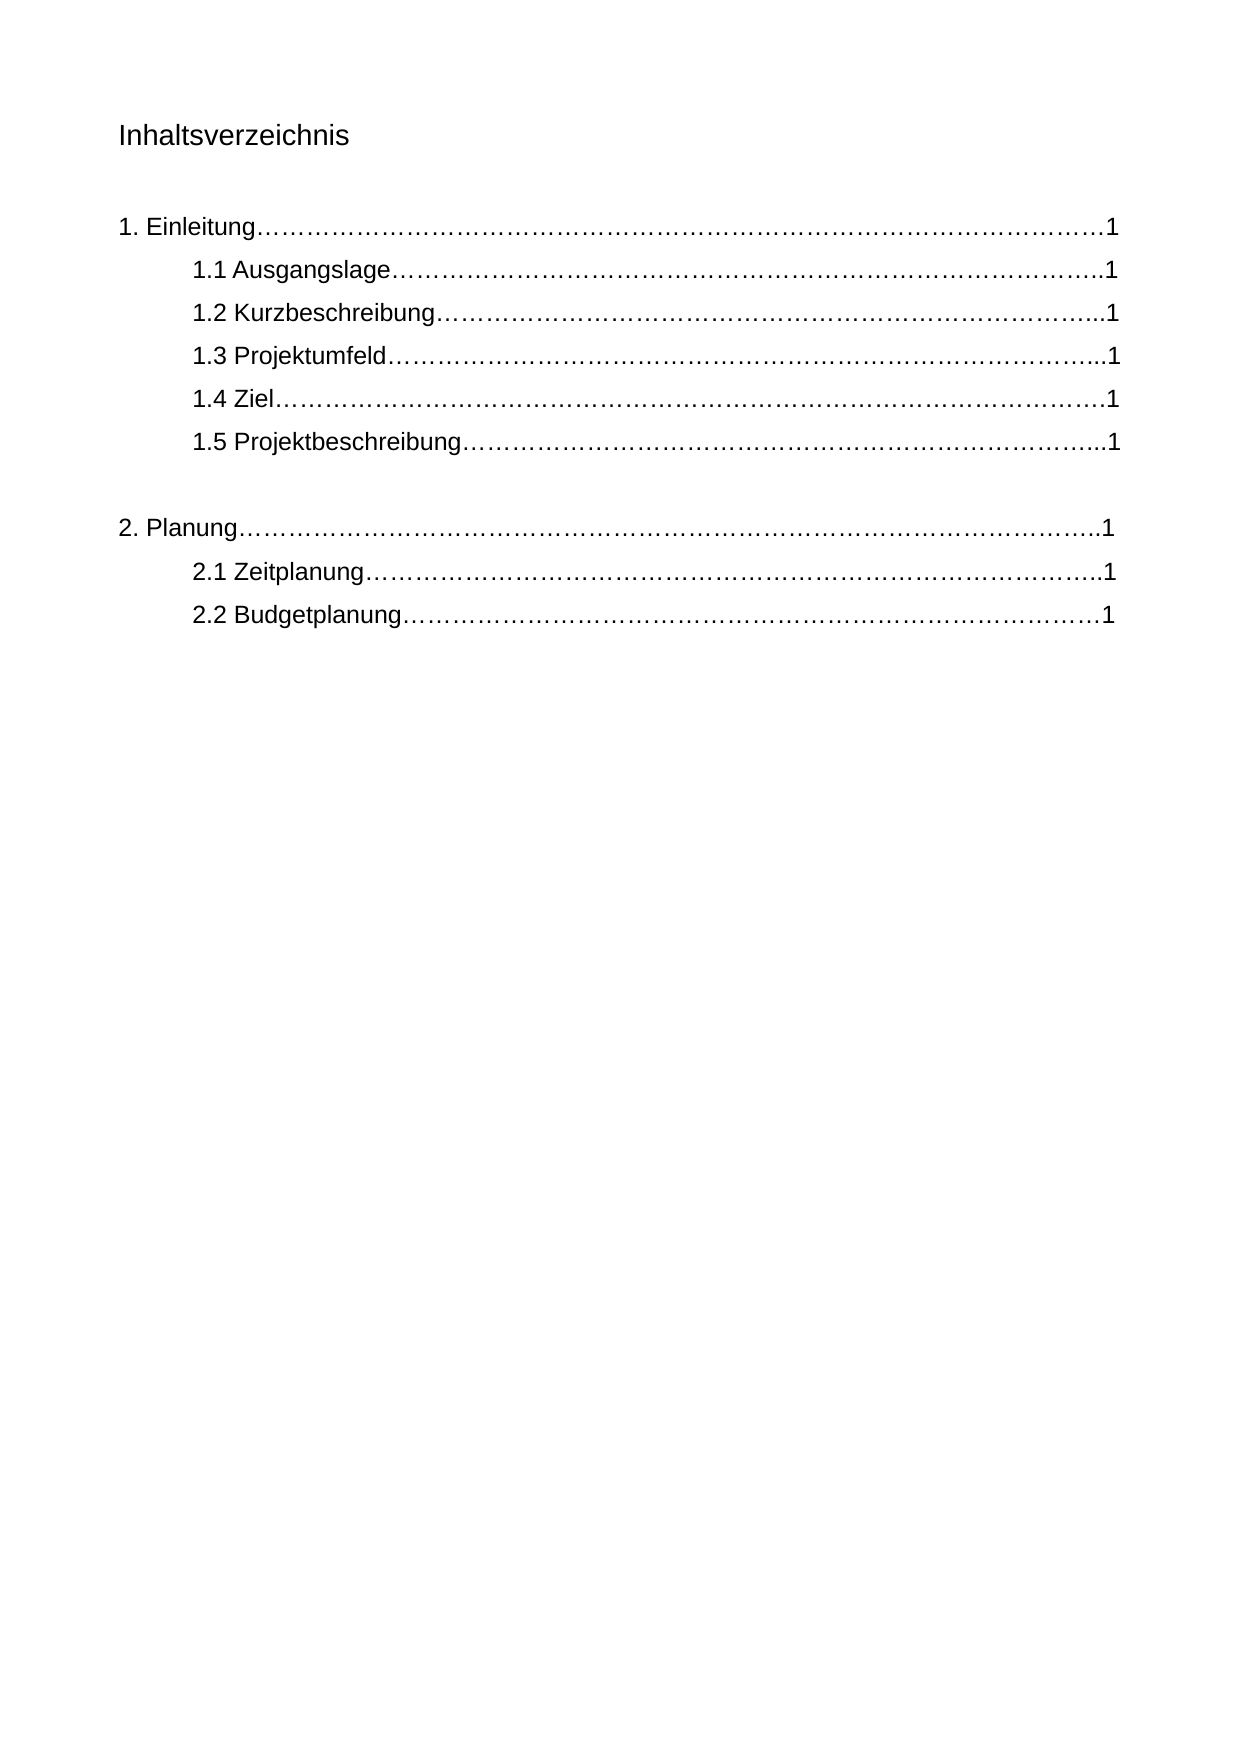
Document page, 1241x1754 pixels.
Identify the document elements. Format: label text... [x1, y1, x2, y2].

text 1.4 Ziel……………………………………………………………………………………….1 [118, 384, 1122, 413]
text 1.3 Projektumfeld…………………………………………………………………………...1 [118, 341, 1122, 370]
text 1.5 Projektbeschreibung…………………………………………………………………...1 [118, 427, 1122, 456]
text 1.1 Ausgangslage…………………………………………………………………………..1 [118, 255, 1122, 283]
text 2. Planung…………………………………………………………………………………………..1 [118, 513, 1122, 542]
text 2.2 Budgetplanung…………………………………………………………………………1 [118, 600, 1122, 628]
text 1. Einleitung…………………………………………………………………………………………1 [118, 212, 1122, 240]
text Inhaltsverzeichnis [118, 118, 1122, 152]
text 1.2 Kurzbeschreibung……………………………………………………………………...1 [118, 298, 1122, 327]
text 2.1 Zeitplanung……………………………………………………………………………..1 [118, 557, 1122, 585]
